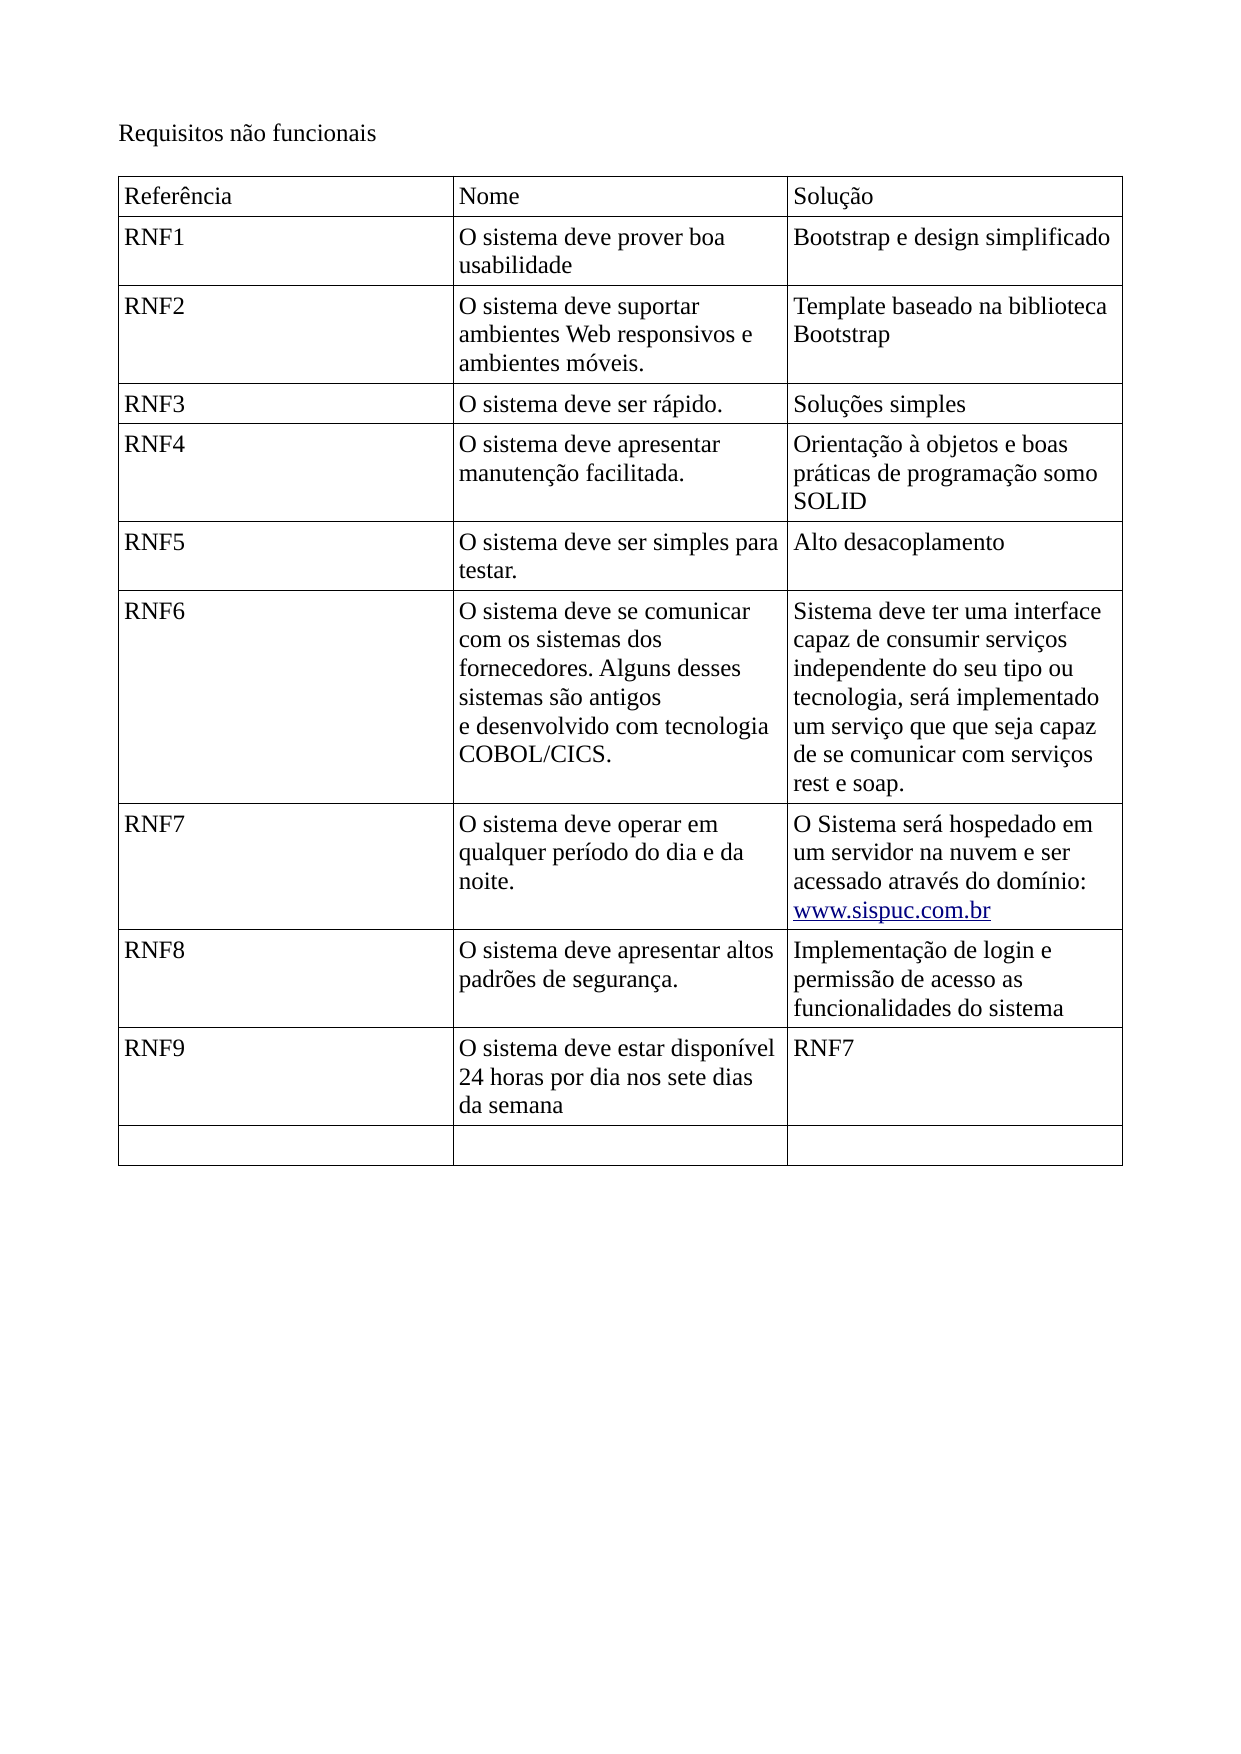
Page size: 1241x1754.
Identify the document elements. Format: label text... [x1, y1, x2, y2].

table_cell RNF4 [119, 424, 453, 521]
table_cell [119, 1126, 453, 1165]
table_cell Soluções simples [788, 384, 1122, 423]
table_header Referência [119, 177, 453, 216]
table_header Solução [788, 177, 1122, 216]
table_cell O sistema deve suportar ambientes Web responsivos e ambientes móveis. [454, 286, 787, 383]
table_cell Bootstrap e design simplificado [788, 217, 1122, 285]
table_cell RNF3 [119, 384, 453, 423]
text Requisitos não funcionais [118, 118, 1122, 147]
table_cell RNF1 [119, 217, 453, 285]
table_cell RNF7 [788, 1028, 1122, 1125]
table_cell Implementação de login e permissão de acesso as funcionalidades do sistema [788, 930, 1122, 1027]
table_cell O sistema deve apresentar manutenção facilitada. [454, 424, 787, 521]
table_cell Orientação à objetos e boas práticas de programação somo SOLID [788, 424, 1122, 521]
table_cell O sistema deve ser rápido. [454, 384, 787, 423]
table_cell RNF2 [119, 286, 453, 383]
table_cell O sistema deve operar em qualquer período do dia e da noite. [454, 804, 787, 929]
table_cell RNF9 [119, 1028, 453, 1125]
table_cell O sistema deve se comunicar com os sistemas dos fornecedores. Alguns desses sistemas são antigos e desenvolvido com tecnologia COBOL/CICS. [454, 591, 787, 803]
table_cell Sistema deve ter uma interface capaz de consumir serviços independente do seu tipo ou tecnologia, será implementado um serviço que que seja capaz de se comunicar com serviços rest e soap. [788, 591, 1122, 803]
table_cell [454, 1126, 787, 1165]
table_cell RNF6 [119, 591, 453, 803]
table_cell O sistema deve prover boa usabilidade [454, 217, 787, 285]
table_cell RNF5 [119, 522, 453, 590]
table_cell Alto desacoplamento [788, 522, 1122, 590]
table_cell RNF8 [119, 930, 453, 1027]
table_cell [788, 1126, 1122, 1165]
table_cell O sistema deve ser simples para testar. [454, 522, 787, 590]
table_cell O sistema deve estar disponível 24 horas por dia nos sete dias da semana [454, 1028, 787, 1125]
table_cell Template baseado na biblioteca Bootstrap [788, 286, 1122, 383]
table_cell RNF7 [119, 804, 453, 929]
table_cell O sistema deve apresentar altos padrões de segurança. [454, 930, 787, 1027]
table_cell O Sistema será hospedado em um servidor na nuvem e ser acessado através do domínio: www.sispuc.com.br [788, 804, 1122, 929]
table_header Nome [454, 177, 787, 216]
